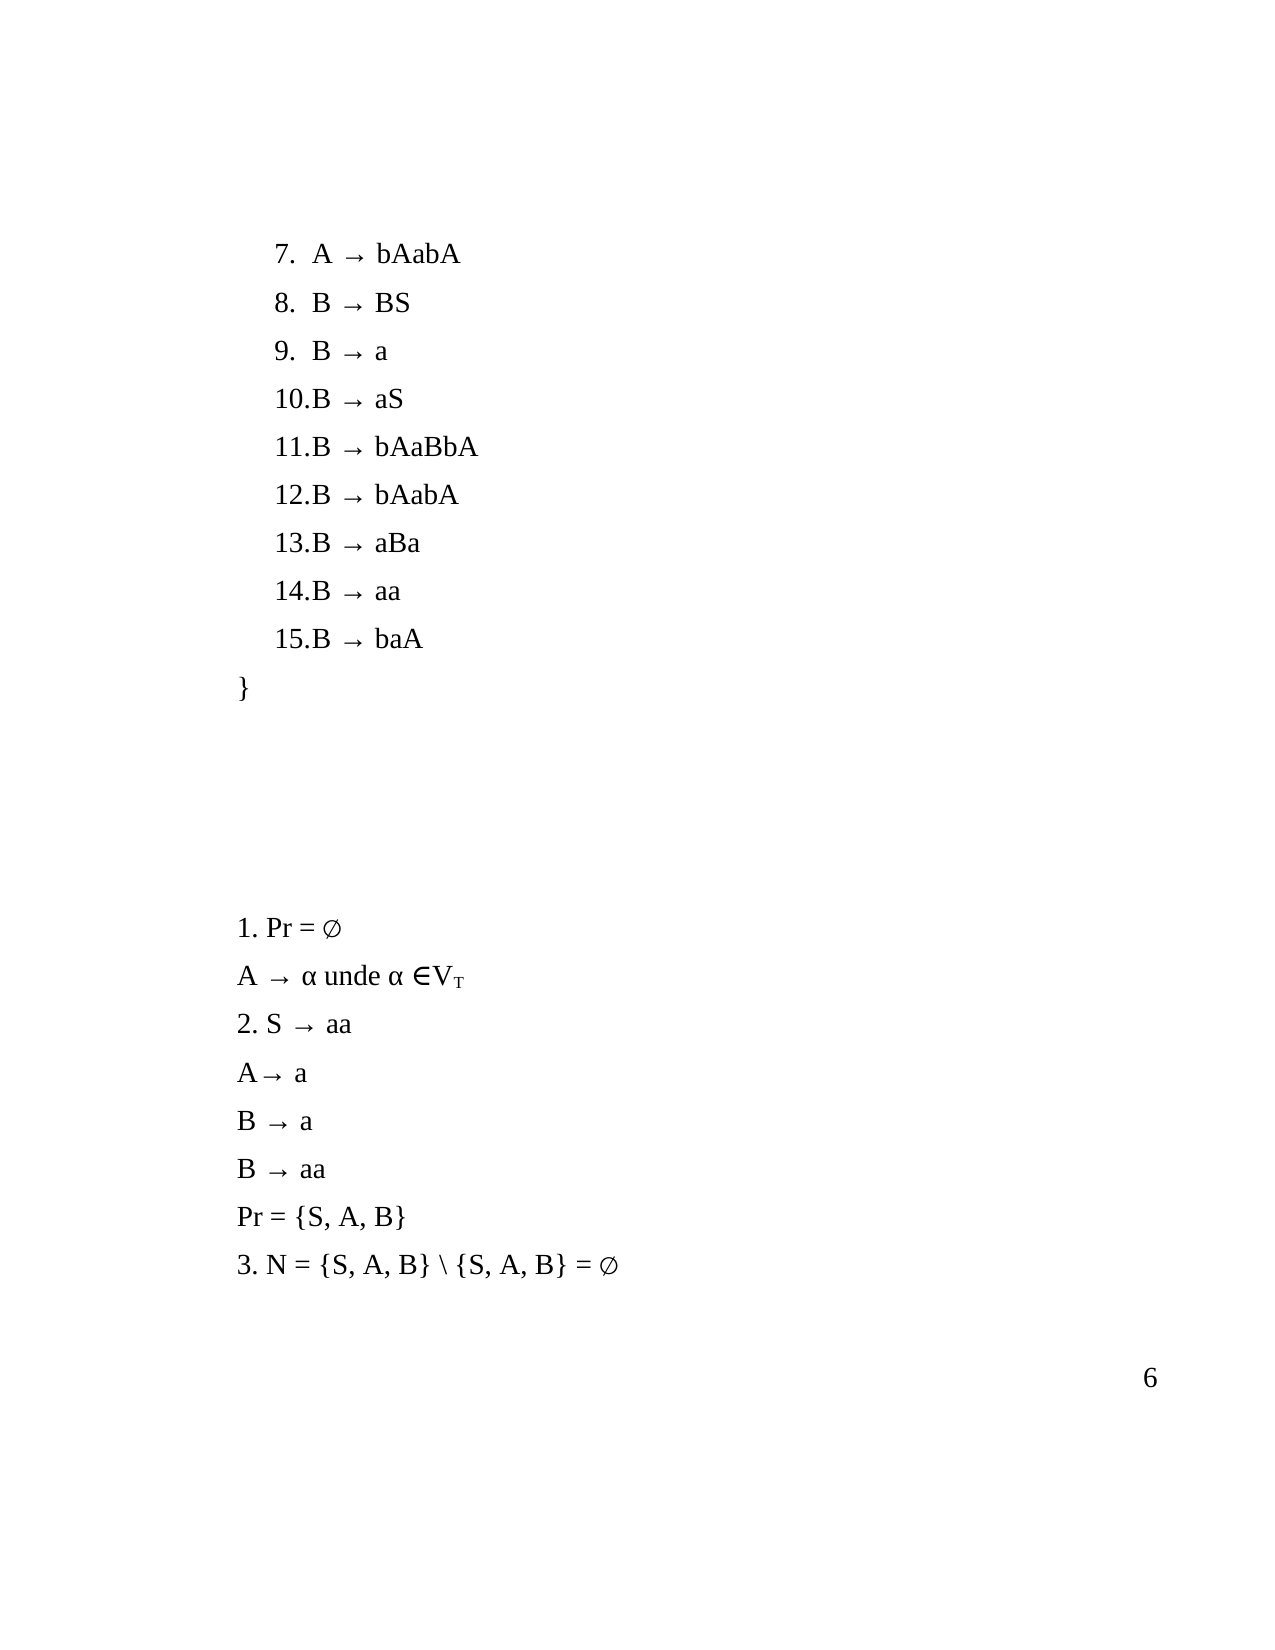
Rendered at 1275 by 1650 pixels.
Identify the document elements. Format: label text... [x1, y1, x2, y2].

list B → bAabA [274, 477, 1157, 511]
text A → α unde α ∈VT [237, 958, 1157, 992]
list B → BS [274, 285, 1157, 318]
list B → bAaBbA [274, 429, 1157, 463]
text 3. N = {S, A, B} \ {S, A, B} = ∅ [237, 1247, 1157, 1281]
text Pr = {S, A, B} [237, 1199, 1157, 1233]
text } [237, 670, 1157, 703]
list B → baA [274, 622, 1157, 655]
list B → aBa [274, 525, 1157, 559]
list B → aa [274, 573, 1157, 607]
text 2. S → aa [237, 1007, 1157, 1040]
text B → a [237, 1103, 1157, 1136]
list B → aS [274, 381, 1157, 414]
text A→ a [237, 1055, 1157, 1088]
list A → bAabA [274, 237, 1157, 270]
text B → aa [237, 1151, 1157, 1184]
list B → a [274, 333, 1157, 366]
text 1. Pr = ∅ [237, 910, 1157, 944]
